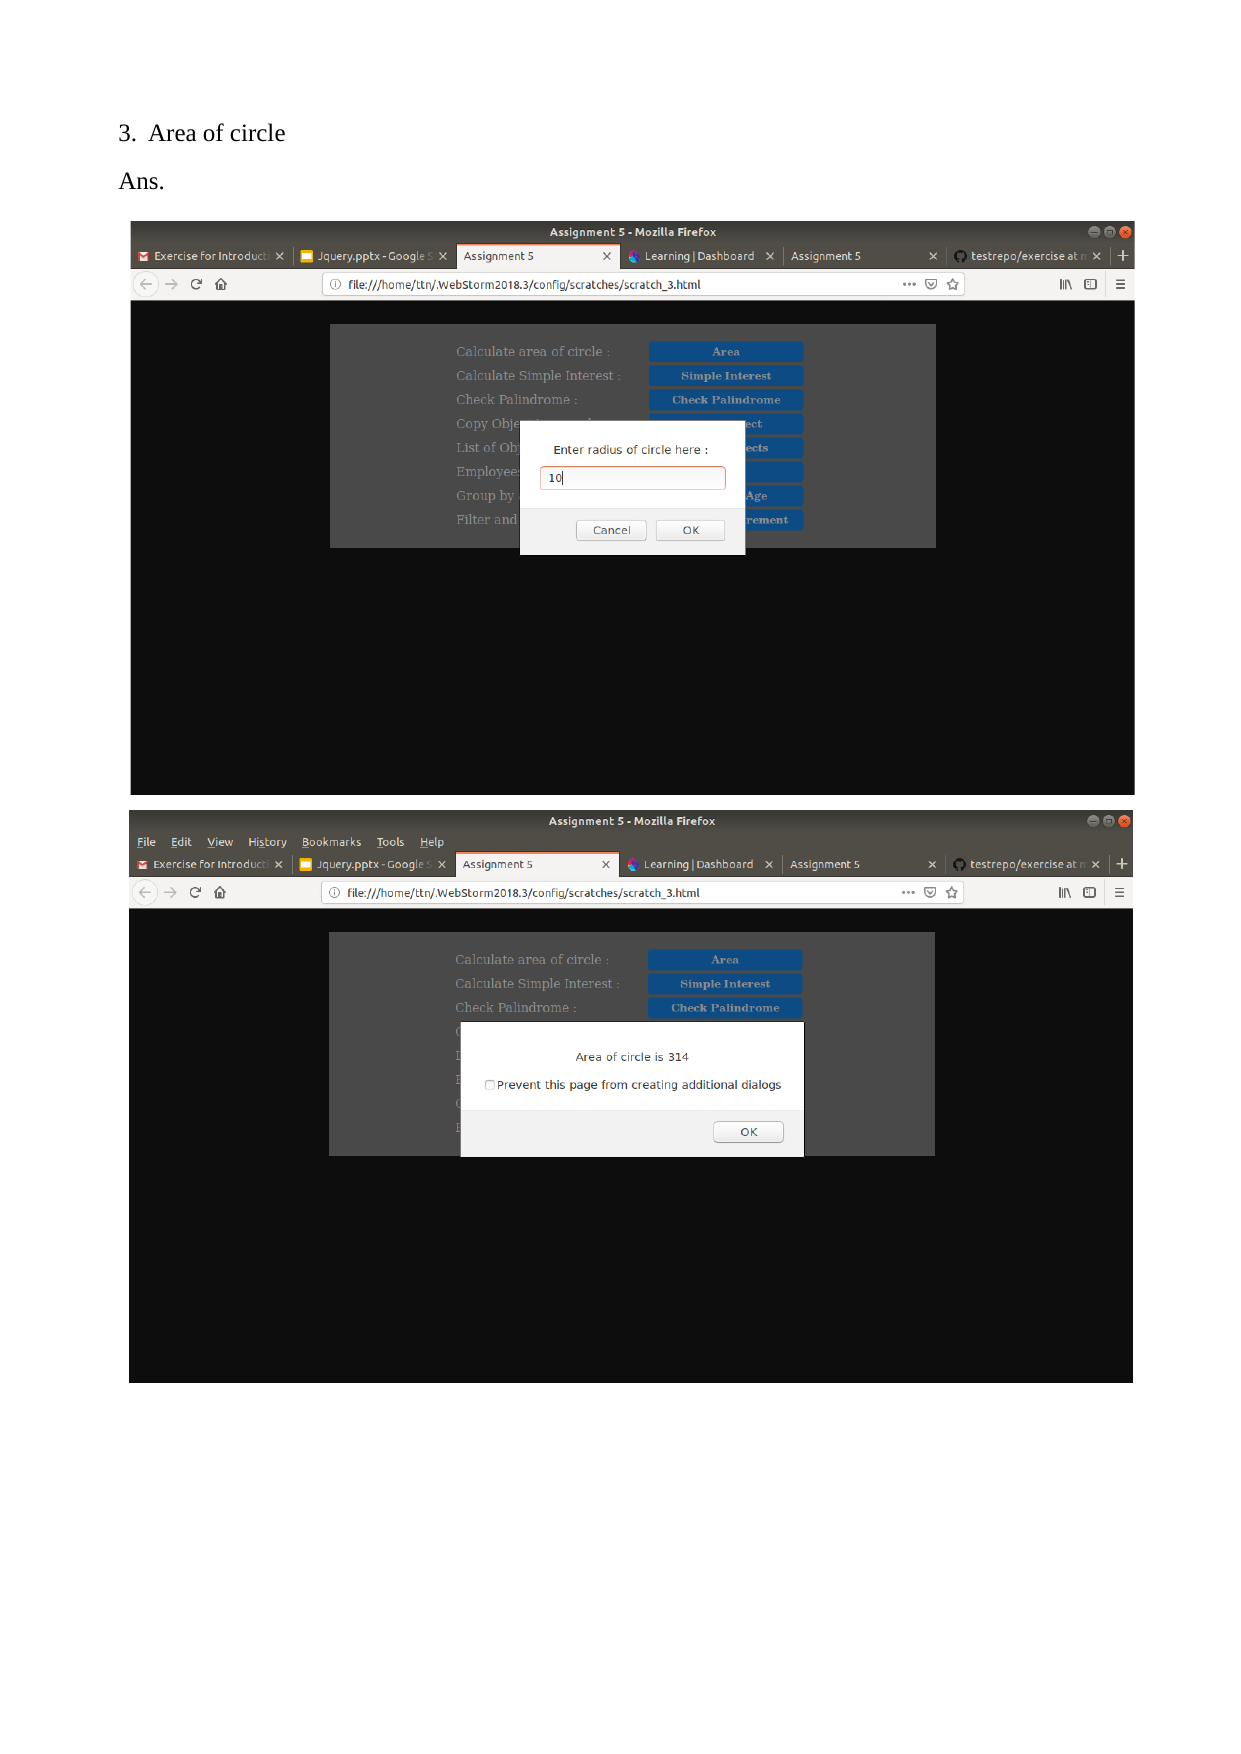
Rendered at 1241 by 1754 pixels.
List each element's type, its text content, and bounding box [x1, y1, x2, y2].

picture [129, 810, 1133, 1383]
picture [130, 221, 1135, 795]
text 3. Area of circle [118, 118, 1122, 147]
text Ans. [118, 166, 1122, 194]
